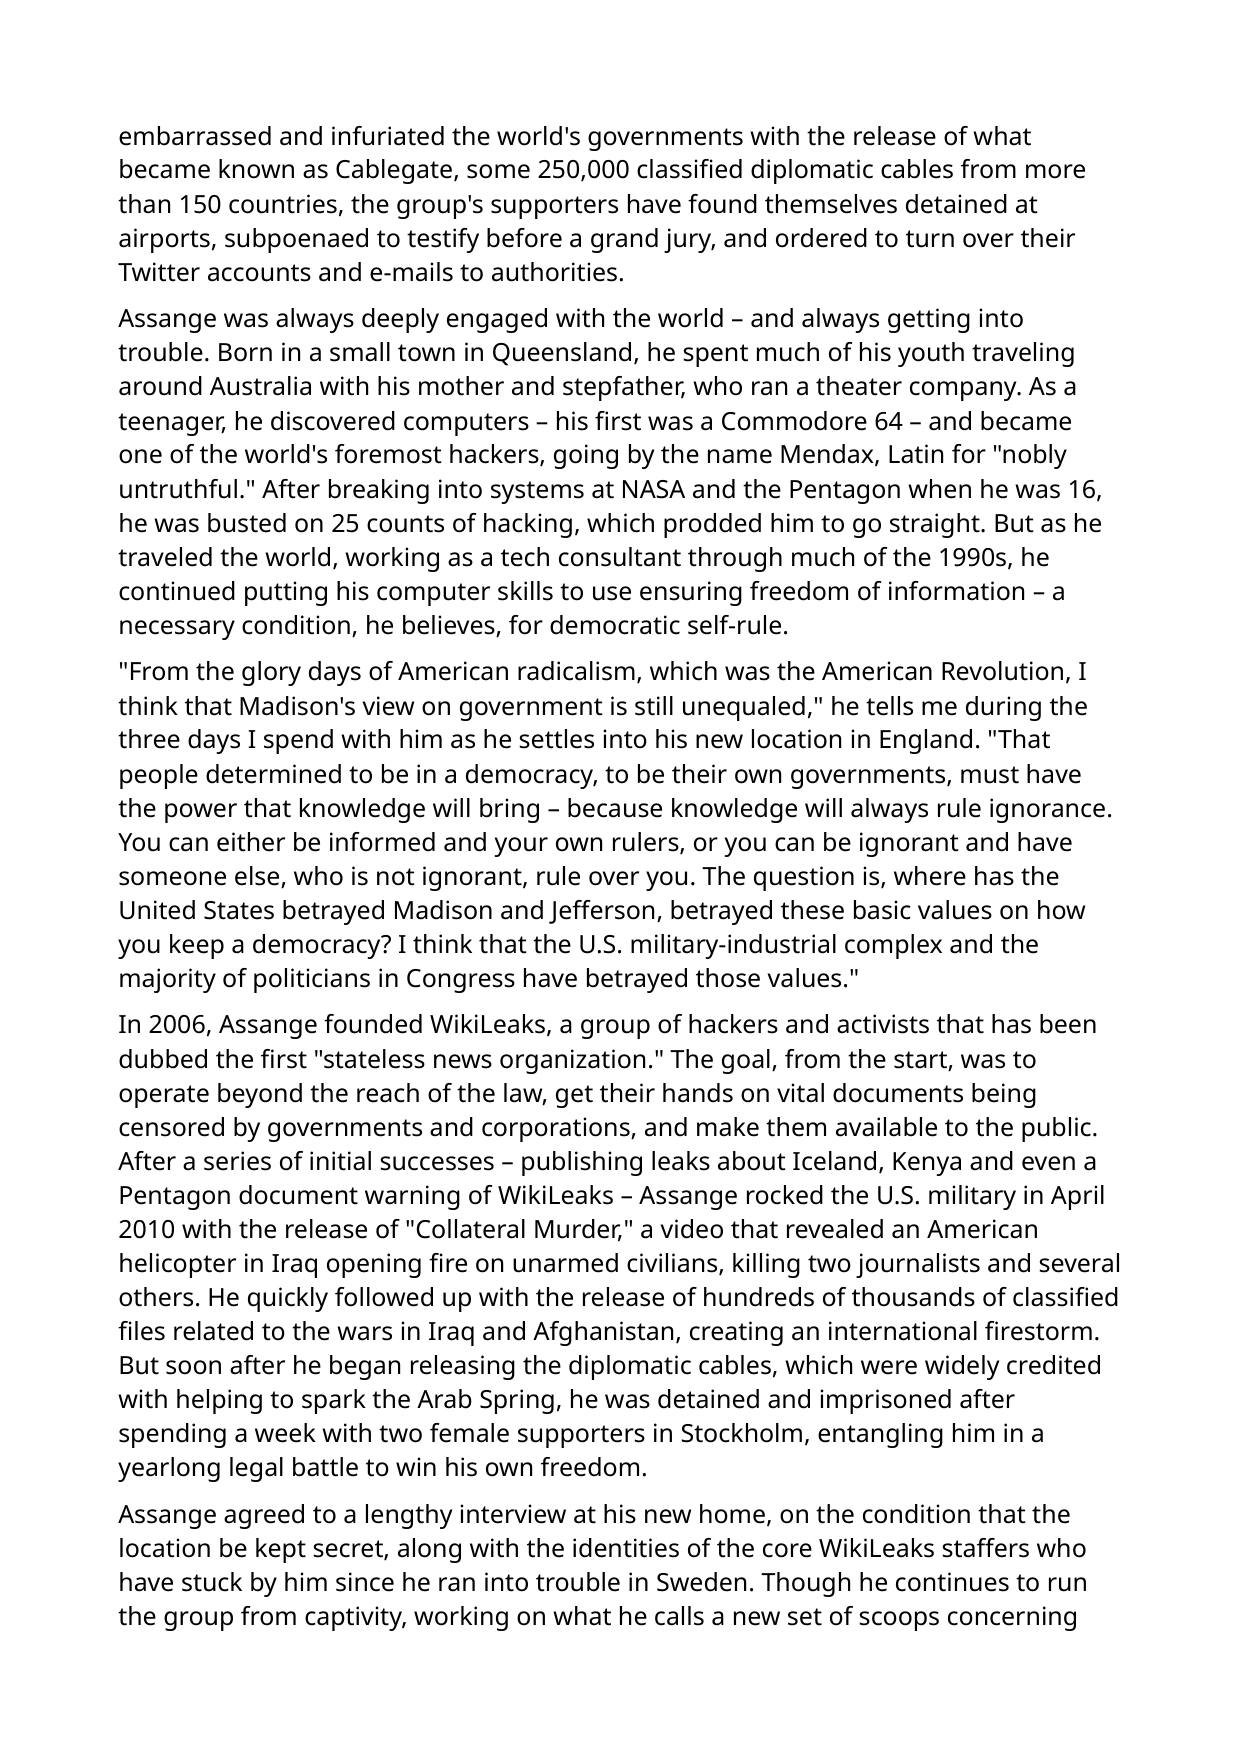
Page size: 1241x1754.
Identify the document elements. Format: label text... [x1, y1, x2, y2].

text embarrassed and infuriated the world's governments with the release of what became known as Cablegate, some 250,000 classified diplomatic cables from more than 150 countries, the group's supporters have found themselves detained at airports, subpoenaed to testify before a grand jury, and ordered to turn over their Twitter accounts and e-mails to authorities. [118, 118, 1122, 288]
text Assange was always deeply engaged with the world – and always getting into trouble. Born in a small town in Queensland, he spent much of his youth traveling around Australia with his mother and stepfather, who ran a theater company. As a teenager, he discovered computers – his first was a Commodore 64 – and became one of the world's foremost hackers, going by the name Mendax, Latin for "nobly untruthful." After breaking into systems at NASA and the Pentagon when he was 16, he was busted on 25 counts of hacking, which prodded him to go straight. But as he traveled the world, working as a tech consultant through much of the 1990s, he continued putting his computer skills to use ensuring freedom of information – a necessary condition, he believes, for democratic self-rule. [118, 301, 1122, 642]
text "From the glory days of American radicalism, which was the American Revolution, I think that Madison's view on government is still unequaled," he tells me during the three days I spend with him as he settles into his new location in England. "That people determined to be in a democracy, to be their own governments, must have the power that knowledge will bring – because knowledge will always rule ignorance. You can either be informed and your own rulers, or you can be ignorant and have someone else, who is not ignorant, rule over you. The question is, where has the United States betrayed Madison and Jefferson, betrayed these basic values on how you keep a democracy? I think that the U.S. military-industrial complex and the majority of politicians in Congress have betrayed those values." [118, 654, 1122, 995]
text In 2006, Assange founded WikiLeaks, a group of hackers and activists that has been dubbed the first "stateless news organization." The goal, from the start, was to operate beyond the reach of the law, get their hands on vital documents being censored by governments and corporations, and make them available to the public. After a series of initial successes – publishing leaks about Iceland, Kenya and even a Pentagon document warning of WikiLeaks – Assange rocked the U.S. military in April 2010 with the release of "Collateral Murder," a video that revealed an American helicopter in Iraq opening fire on unarmed civilians, killing two journalists and several others. He quickly followed up with the release of hundreds of thousands of classified files related to the wars in Iraq and Afghanistan, creating an international firestorm. But soon after he began releasing the diplomatic cables, which were widely credited with helping to spark the Arab Spring, he was detained and imprisoned after spending a week with two female supporters in Stockholm, entangling him in a yearlong legal battle to win his own freedom. [118, 1007, 1122, 1484]
text Assange agreed to a lengthy interview at his new home, on the condition that the location be kept secret, along with the identities of the core WikiLeaks staffers who have stuck by him since he ran into trouble in Sweden. Though he continues to run the group from captivity, working on what he calls a new set of scoops concerning [118, 1497, 1122, 1633]
